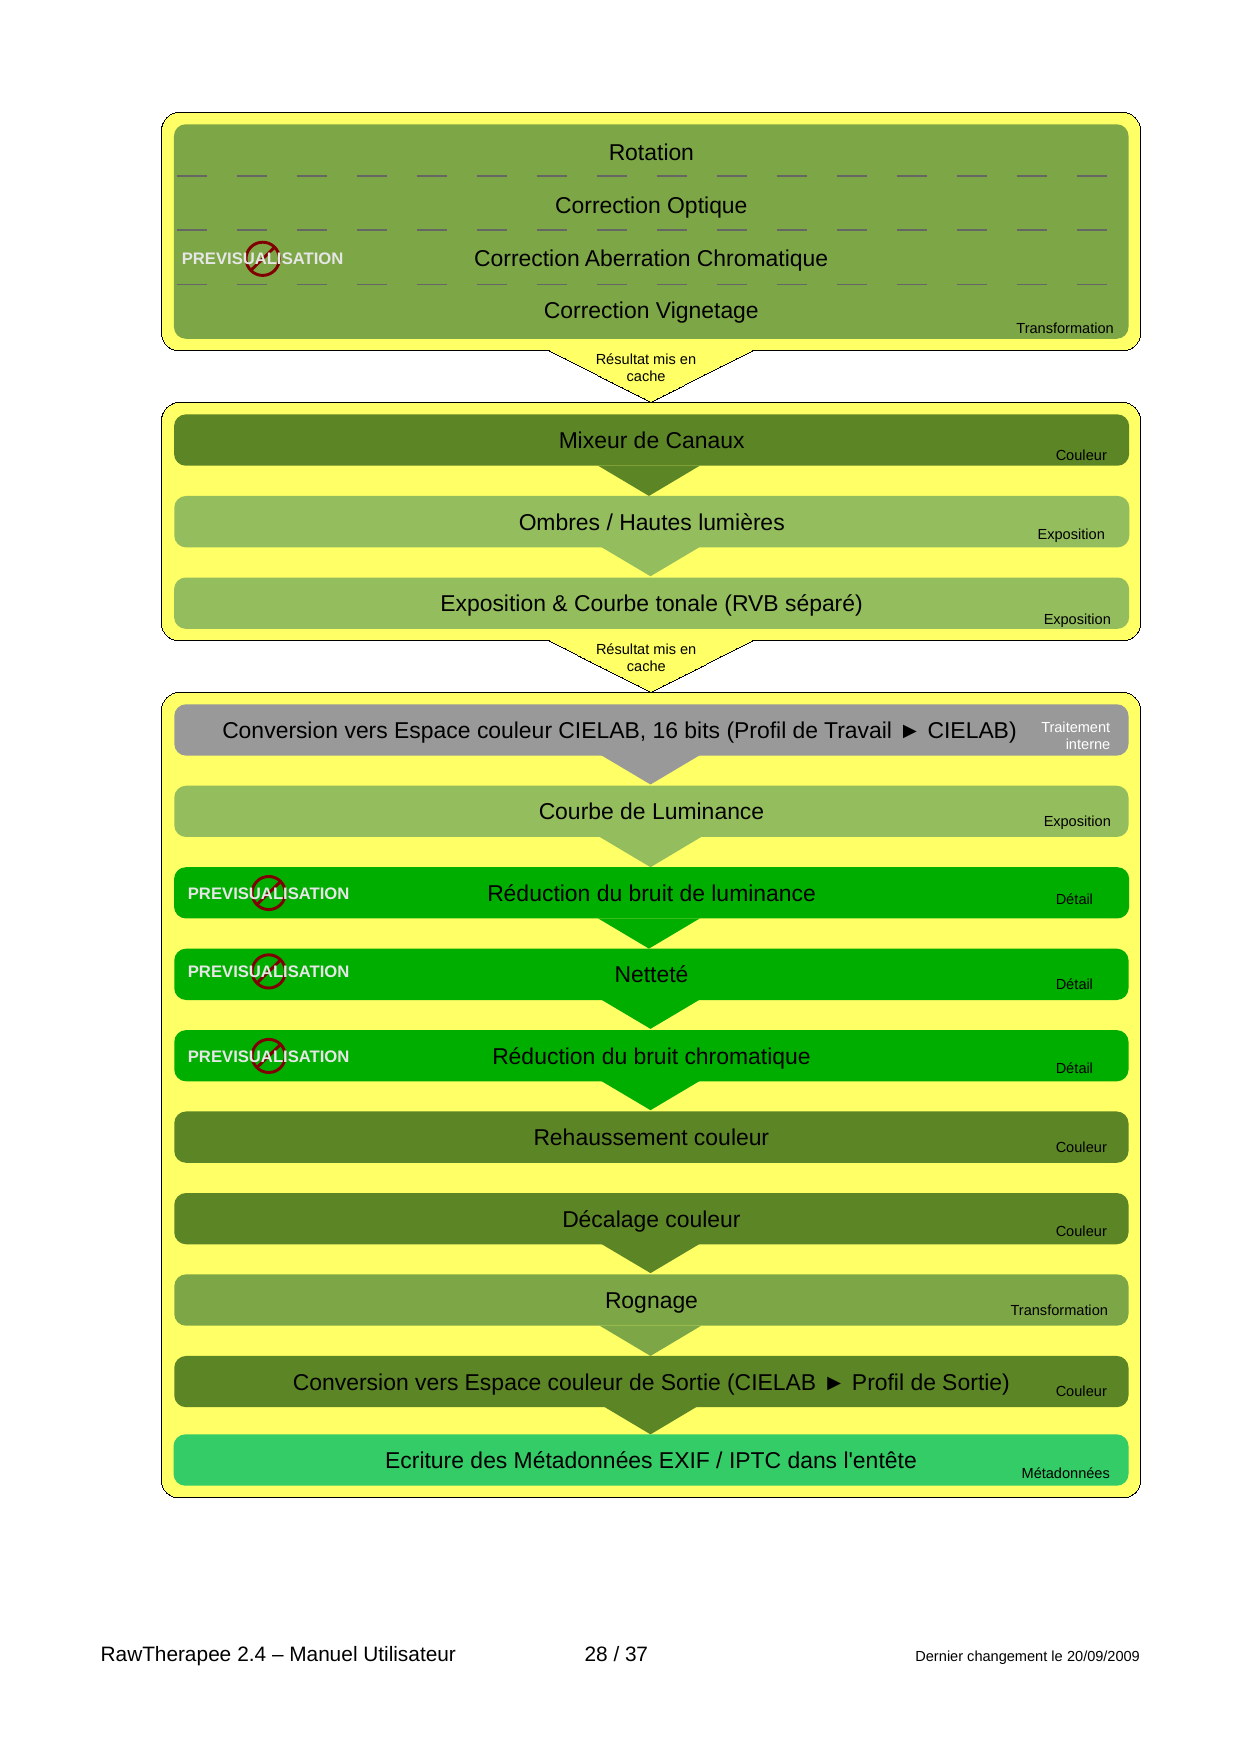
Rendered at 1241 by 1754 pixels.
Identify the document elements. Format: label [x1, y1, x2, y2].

table_cell [1131, 693, 1141, 705]
table_cell [1129, 1485, 1141, 1498]
table_cell [1128, 112, 1141, 125]
table_cell [161, 1485, 173, 1498]
table_cell [161, 337, 648, 402]
table_cell [161, 628, 648, 692]
table_cell [161, 402, 174, 416]
table_cell [654, 628, 1141, 692]
table_cell [161, 693, 171, 705]
table_cell [654, 338, 1141, 402]
table_cell [161, 112, 174, 126]
table_cell [1128, 402, 1141, 415]
